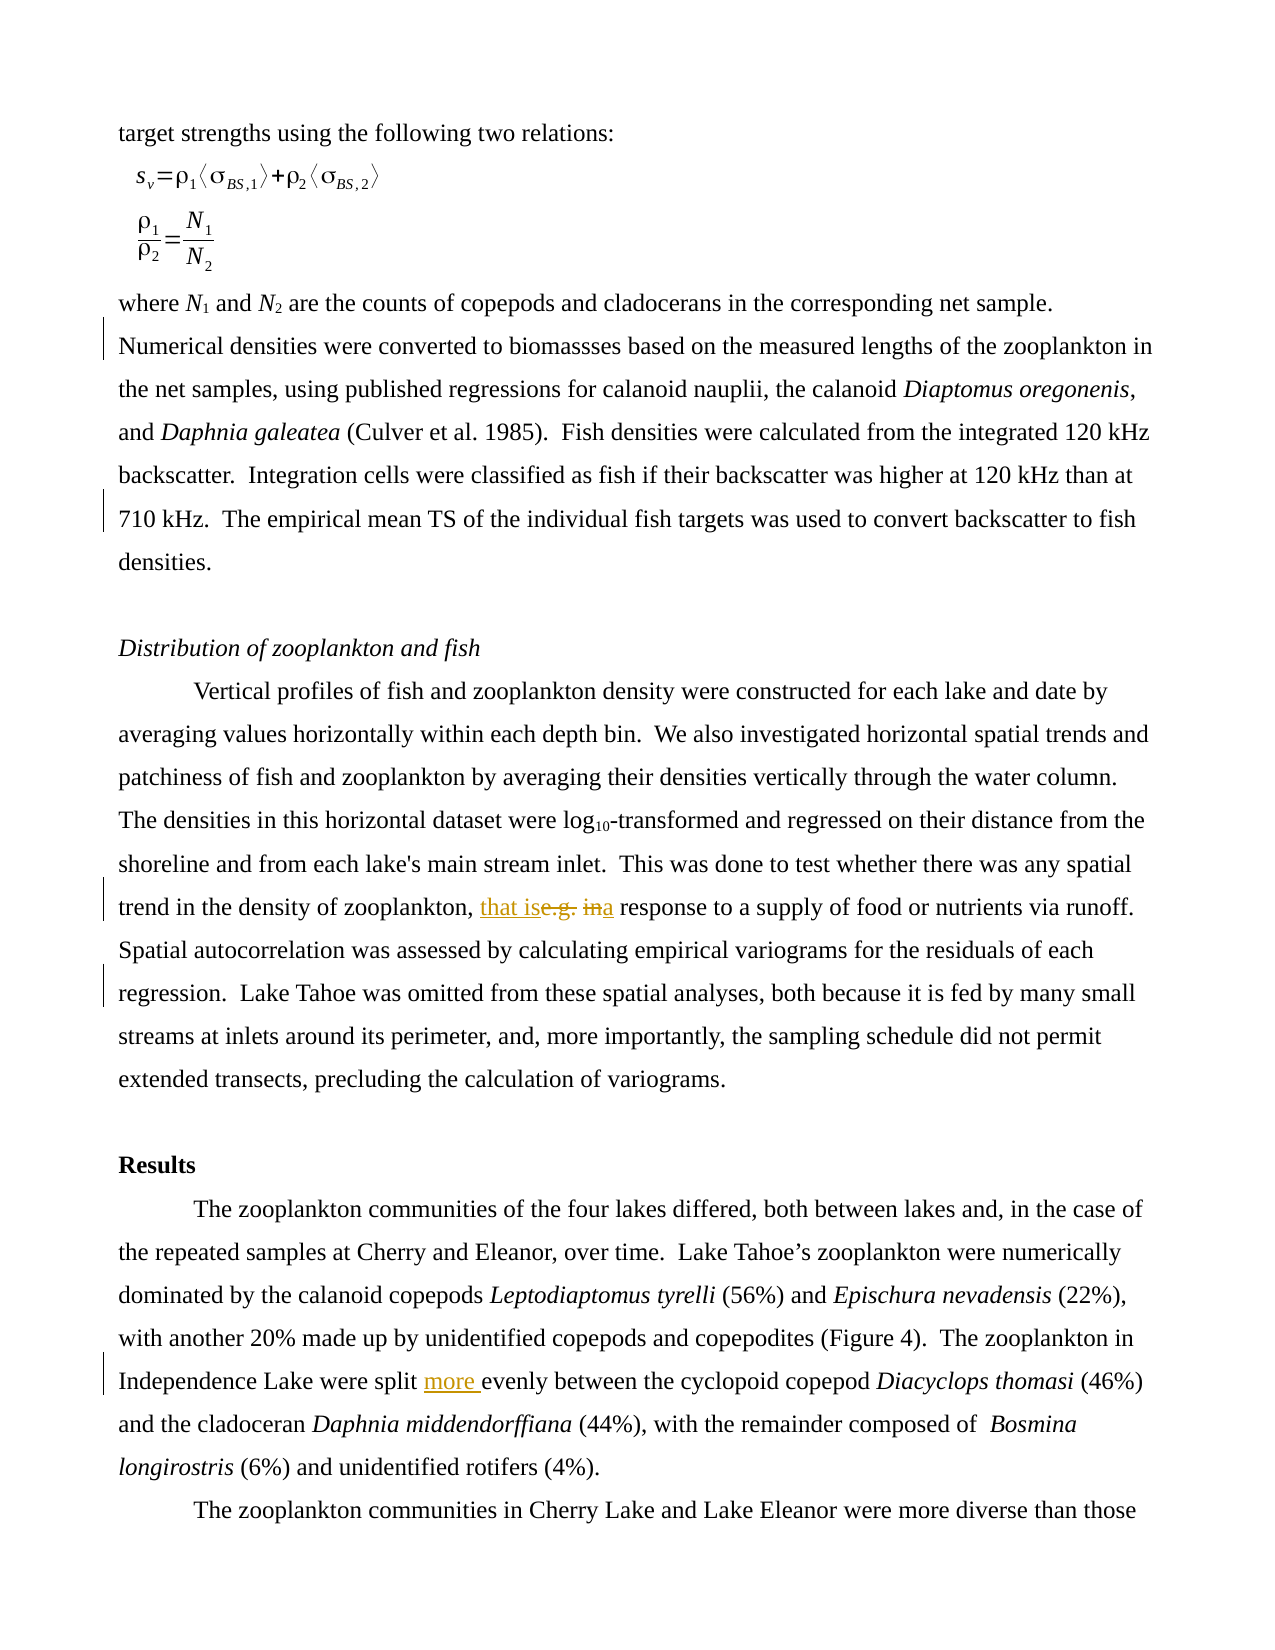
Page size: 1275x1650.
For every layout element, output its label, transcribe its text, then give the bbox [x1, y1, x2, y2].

text The zooplankton communities of the four lakes differed, both between lakes and, in the case of the repeated samples at Cherry and Eleanor, over time. Lake Tahoe’s zooplankton were numerically dominated by the calanoid copepods Leptodiaptomus tyrelli (56%) and Epischura nevadensis (22%), with another 20% made up by unidentified copepods and copepodites (Figure 4). The zooplankton in Independence Lake were split more evenly between the cyclopoid copepod Diacyclops thomasi (46%) and the cladoceran Daphnia middendorffiana (44%), with the remainder composed of Bosmina longirostris (6%) and unidentified rotifers (4%). [118, 1194, 1157, 1481]
text Vertical profiles of fish and zooplankton density were constructed for each lake and date by averaging values horizontally within each depth bin. We also investigated horizontal spatial trends and patchiness of fish and zooplankton by averaging their densities vertically through the water column. The densities in this horizontal dataset were log10-transformed and regressed on their distance from the shoreline and from each lake's main stream inlet. This was done to test whether there was any spatial trend in the density of zooplankton, that is a response to a supply of food or nutrients via runoff. Spatial autocorrelation was assessed by calculating empirical variograms for the residuals of each regression. Lake Tahoe was omitted from these spatial analyses, both because it is fed by many small streams at inlets around its perimeter, and, more importantly, the sampling schedule did not permit extended transects, precluding the calculation of variograms. [118, 676, 1157, 1093]
text The zooplankton communities in Cherry Lake and Lake Eleanor were more diverse than those in Independence and Tahoe, with four to ten species present in each sample (Figure 5). In October 2013, the communities in both lakes were approximately 60% cladocerans in the genera Daphnia and Diplostraca. The following April, the community in Cherry Lake remained similar, but in Lake Eleanor it had shifted to 59% Copepods, mostly Epischura nevadensis. During the final two surveys, in June and September 2014, the communities in both lakes were between 59 and 77% copepods, a large proportion of which were copepodites of unknown calanoid species. The cladocerans which composed 22-41% of the communities in June and September were again a mix of Daphnia and Diplostraca (Figure 5). [118, 1496, 1157, 1524]
text Distribution of zooplankton and fish [118, 633, 1157, 662]
text where N1 and N2 are the counts of copepods and cladocerans in the corresponding net sample. Numerical densities were converted to biomassses based on the measured lengths of the zooplankton in the net samples, using published regressions for calanoid nauplii, the calanoid Diaptomus oregonenis, and Daphnia galeatea (Culver et al. 1985)⁠. Fish densities were calculated from the integrated 120 kHz backscatter. Integration cells were classified as fish if their backscatter was higher at 120 kHz than at 710 kHz. The empirical mean TS of the individual fish targets was used to convert backscatter to fish densities. [118, 288, 1157, 576]
text target strengths using the following two relations: [118, 118, 1157, 147]
text Results [118, 1151, 1157, 1179]
